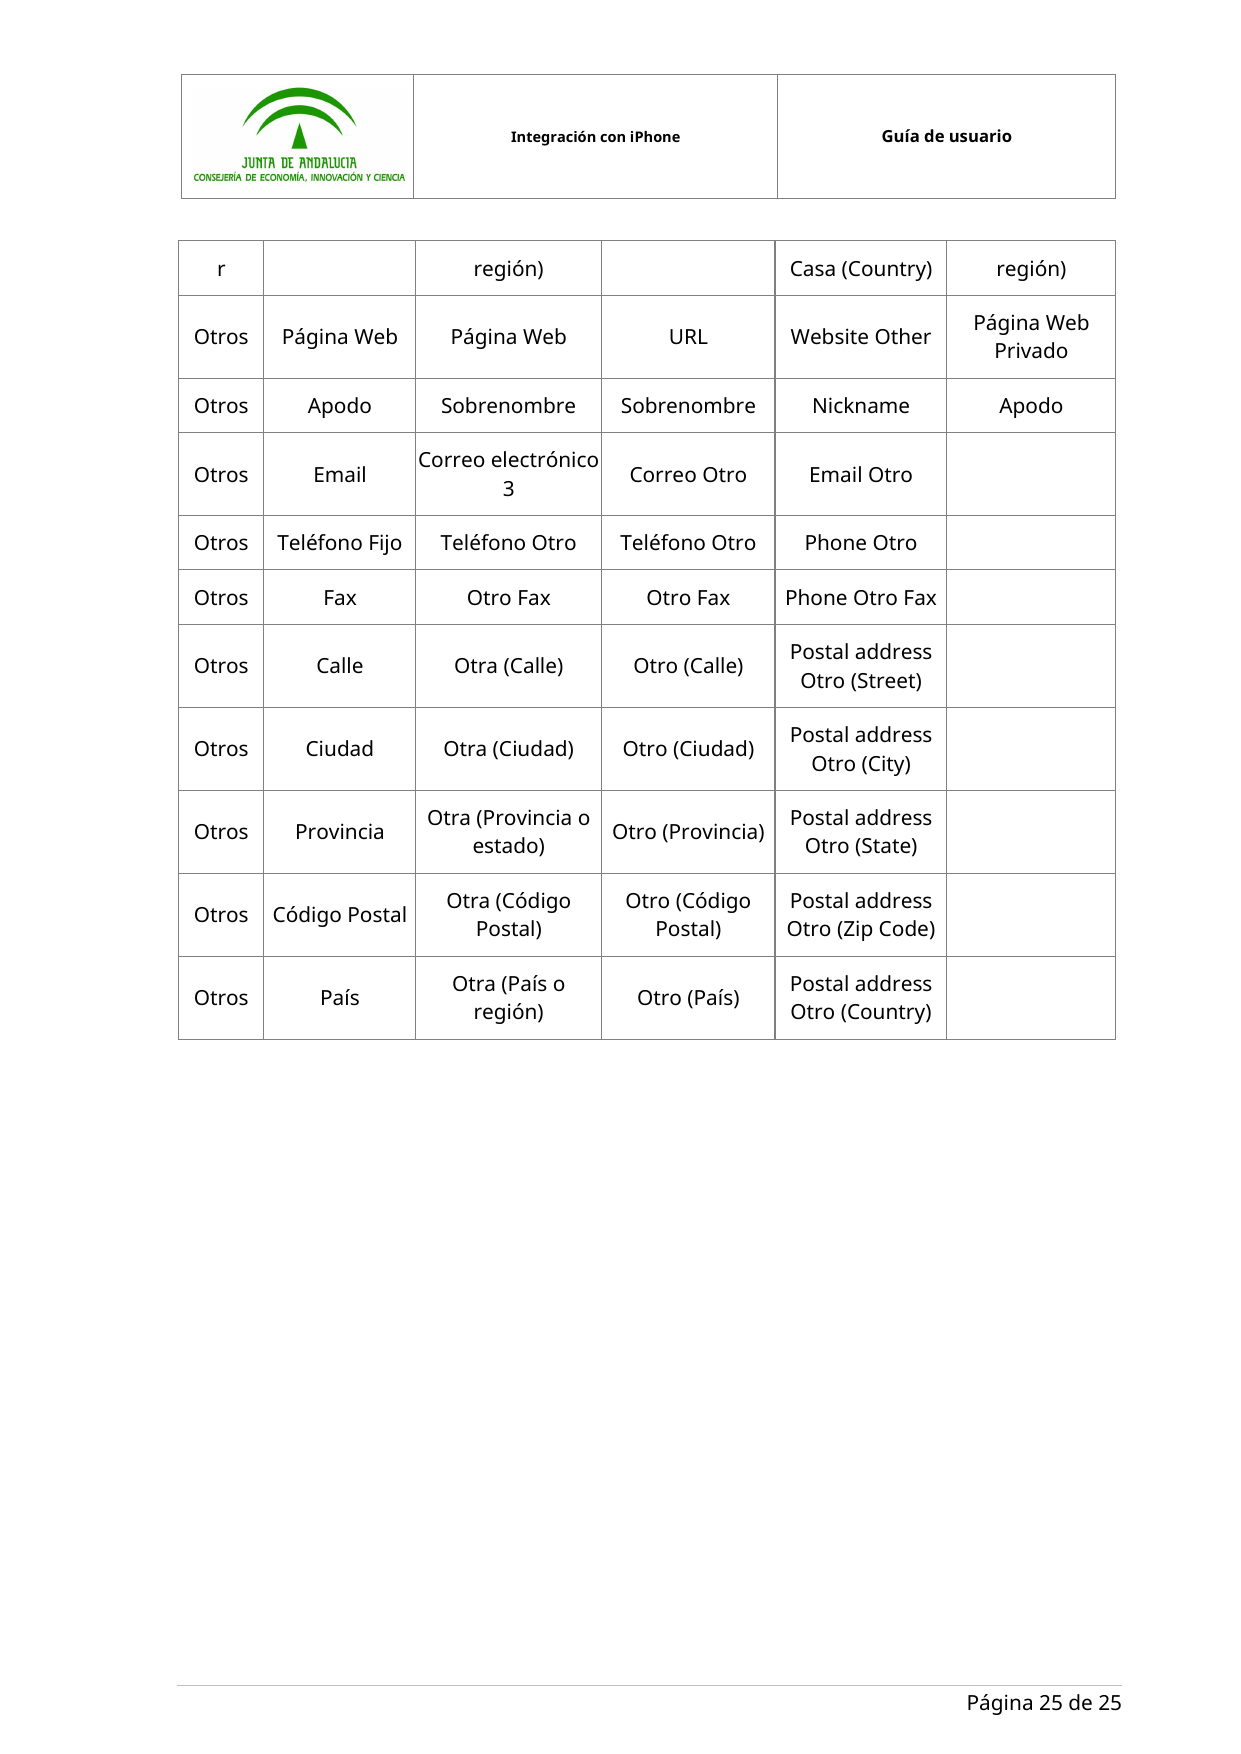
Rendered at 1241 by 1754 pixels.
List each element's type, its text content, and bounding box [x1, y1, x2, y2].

table_cell Página Web [416, 296, 601, 377]
table_cell [947, 516, 1115, 569]
table_cell Website Other [776, 296, 946, 377]
table_cell Teléfono Otro [602, 516, 774, 569]
table_cell País [264, 957, 415, 1038]
table_cell Otro (Código Postal) [602, 874, 774, 956]
table_cell Provincia [264, 791, 415, 873]
table_cell Otra (Calle) [416, 625, 601, 707]
table_cell Otros [179, 874, 263, 956]
table_cell [264, 241, 415, 294]
table_cell Phone Otro [776, 516, 946, 569]
table_cell Otro (Calle) [602, 625, 774, 707]
table_cell Correo electrónico 3 [416, 433, 601, 515]
table_cell Otro Fax [602, 570, 774, 624]
table_cell Nickname [776, 379, 946, 432]
table_cell Correo Otro [602, 433, 774, 515]
table_cell [947, 625, 1115, 707]
table_cell Otros [179, 570, 263, 624]
table_cell región) [416, 241, 601, 294]
table_cell Email Otro [776, 433, 946, 515]
table_cell Otra (Provincia o estado) [416, 791, 601, 873]
table_cell Otro (Provincia) [602, 791, 774, 873]
table_cell Otros [179, 379, 263, 432]
table_cell Sobrenombre [416, 379, 601, 432]
table_cell Página Web [264, 296, 415, 377]
table_cell [947, 433, 1115, 515]
table_cell Otra (País o región) [416, 957, 601, 1038]
table_cell [602, 241, 774, 294]
table_cell [947, 874, 1115, 956]
table_cell Fax [264, 570, 415, 624]
table_cell [947, 570, 1115, 624]
table_cell Calle [264, 625, 415, 707]
table_cell Página Web Privado [947, 296, 1115, 377]
table_cell Apodo [947, 379, 1115, 432]
table_cell Otros [179, 791, 263, 873]
table_cell Código Postal [264, 874, 415, 956]
table_cell Otros [179, 516, 263, 569]
table_cell [947, 957, 1115, 1038]
table_cell Postal address Otro (State) [776, 791, 946, 873]
table_cell [947, 791, 1115, 873]
picture [192, 87, 407, 186]
table_cell Otro (País) [602, 957, 774, 1038]
table_cell Email [264, 433, 415, 515]
table_cell URL [602, 296, 774, 377]
table_cell [947, 708, 1115, 790]
table_cell Otra (Código Postal) [416, 874, 601, 956]
table_cell Apodo [264, 379, 415, 432]
table_cell Postal address Otro (City) [776, 708, 946, 790]
table_cell Otros [179, 433, 263, 515]
table_cell región) [947, 241, 1115, 294]
table_cell Otro (Ciudad) [602, 708, 774, 790]
table_cell Ciudad [264, 708, 415, 790]
table_cell r [179, 241, 263, 294]
table_cell Otro Fax [416, 570, 601, 624]
table_cell Otros [179, 625, 263, 707]
table_cell Sobrenombre [602, 379, 774, 432]
table_cell Teléfono Otro [416, 516, 601, 569]
table_cell Casa (Country) [776, 241, 946, 294]
table_cell Teléfono Fijo [264, 516, 415, 569]
table_cell Otros [179, 957, 263, 1038]
table_cell Otros [179, 296, 263, 377]
table_cell Phone Otro Fax [776, 570, 946, 624]
table_cell Postal address Otro (Zip Code) [776, 874, 946, 956]
table_cell Otra (Ciudad) [416, 708, 601, 790]
table_cell Otros [179, 708, 263, 790]
table_cell Postal address Otro (Street) [776, 625, 946, 707]
table_cell Postal address Otro (Country) [776, 957, 946, 1038]
